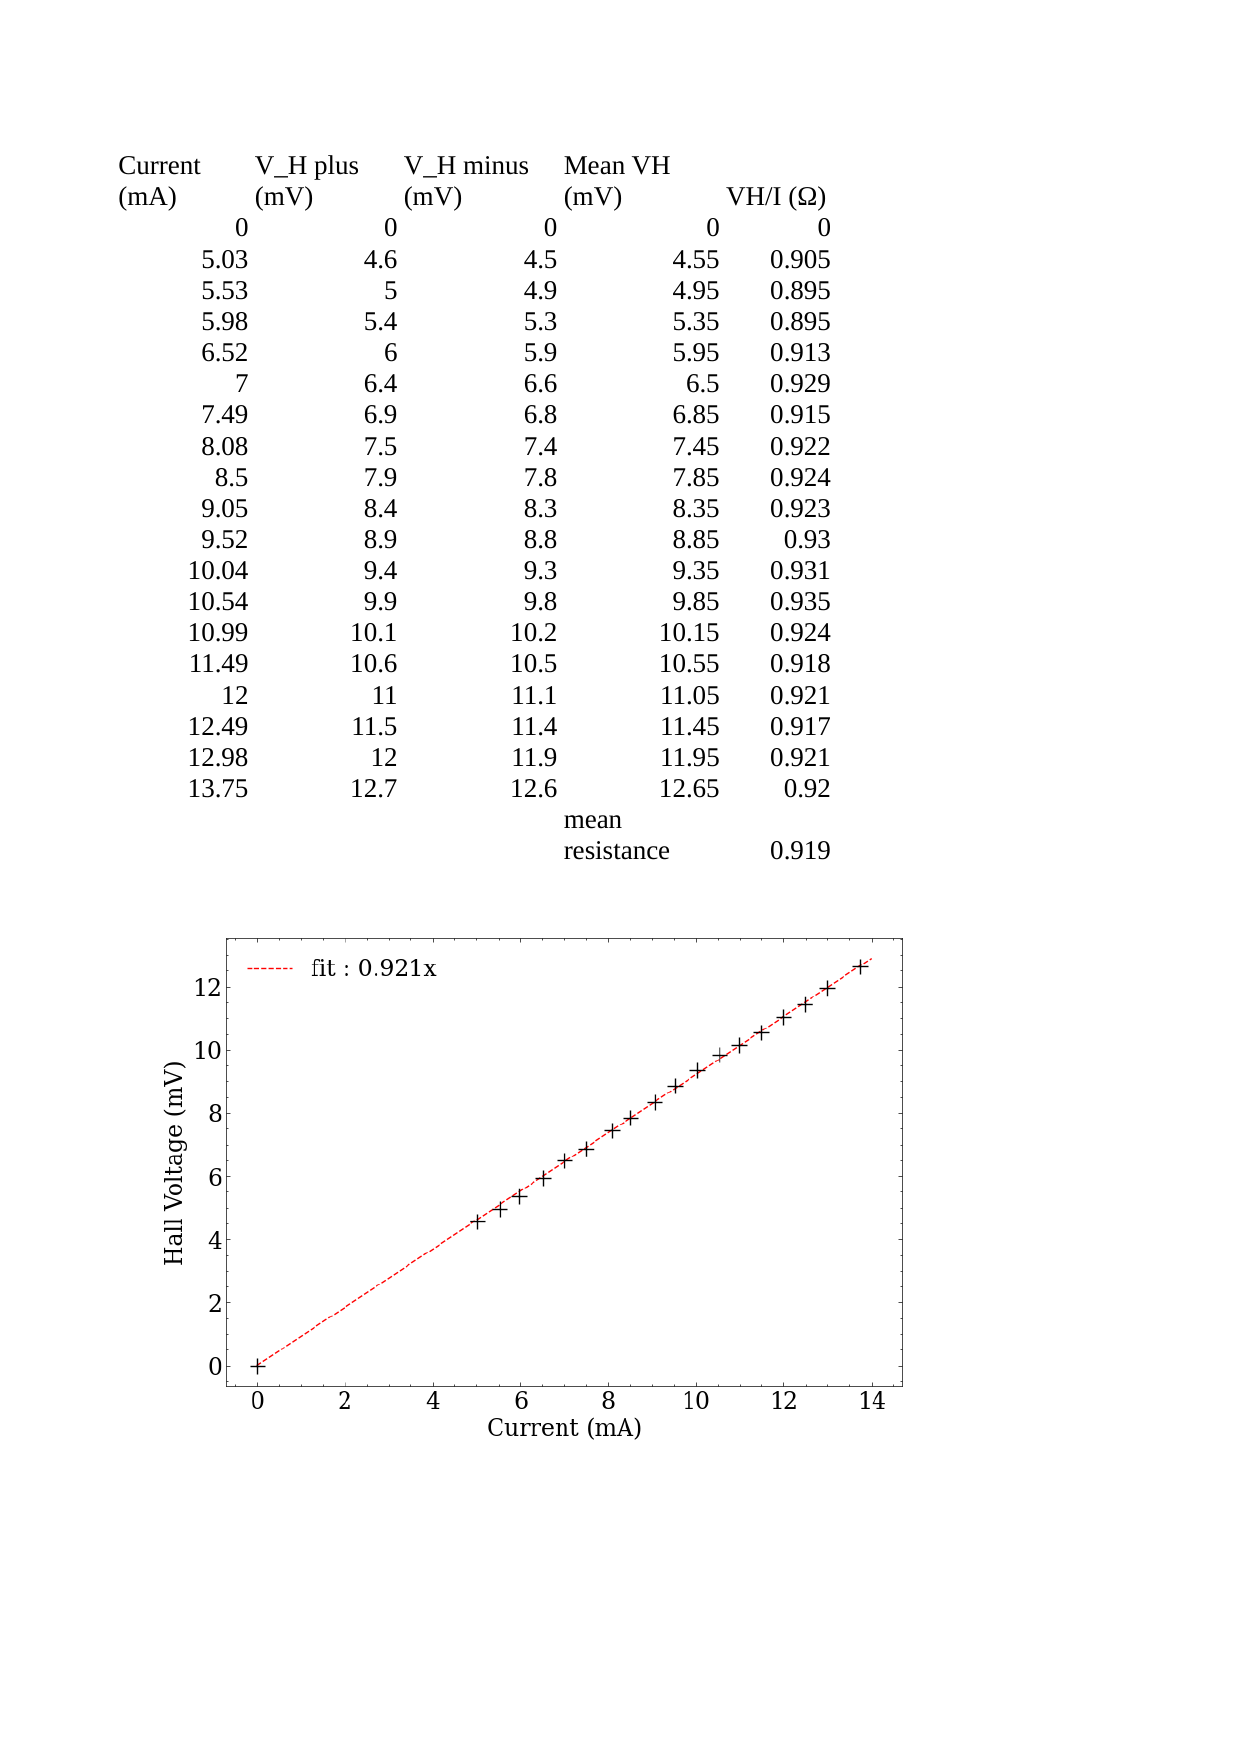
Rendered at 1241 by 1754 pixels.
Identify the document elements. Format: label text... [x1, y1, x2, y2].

table_cell 11.4 [400, 710, 560, 741]
table_cell 6.52 [115, 336, 251, 367]
table_cell 0.924 [723, 616, 834, 648]
table_cell 9.35 [560, 554, 723, 585]
table_cell [251, 803, 400, 866]
table_cell 0 [560, 212, 723, 243]
table_cell 0.913 [723, 336, 834, 367]
table_cell 7.49 [115, 399, 251, 429]
table_cell 11.95 [560, 741, 723, 772]
table_cell 10.5 [400, 648, 560, 679]
table_cell 4.5 [400, 243, 560, 274]
table_cell 12.65 [560, 772, 723, 803]
table_cell 9.4 [251, 554, 400, 585]
table_cell 0.92 [723, 772, 834, 803]
table_cell 0.921 [723, 741, 834, 772]
table_cell 8.8 [400, 523, 560, 554]
table_cell 6.85 [560, 399, 723, 429]
table_cell 8.85 [560, 523, 723, 554]
table_cell 0.921 [723, 679, 834, 710]
table_cell 9.05 [115, 492, 251, 523]
table_cell 0.923 [723, 492, 834, 523]
table_cell 4.55 [560, 243, 723, 274]
table_cell 6.8 [400, 399, 560, 429]
table_cell 0.915 [723, 399, 834, 429]
table_cell 10.1 [251, 616, 400, 648]
table_cell 8.4 [251, 492, 400, 523]
table_cell [400, 803, 560, 866]
table_cell 7 [115, 367, 251, 398]
table_header Current (mA) [115, 149, 251, 212]
table_cell 0.919 [723, 803, 834, 866]
table_cell 6.9 [251, 399, 400, 429]
table_header VH/I (Ω) [723, 149, 834, 212]
table_header V_H plus (mV) [251, 149, 400, 212]
table_cell 11 [251, 679, 400, 710]
table_cell 12.98 [115, 741, 251, 772]
table_cell 6.5 [560, 367, 723, 398]
table_cell 0.929 [723, 367, 834, 398]
table_cell 10.04 [115, 554, 251, 585]
table_cell 5 [251, 274, 400, 305]
table_cell 11.05 [560, 679, 723, 710]
table_cell 0 [723, 212, 834, 243]
table_cell 10.6 [251, 648, 400, 679]
table_cell 12 [251, 741, 400, 772]
table_cell 11.45 [560, 710, 723, 741]
table_cell 12.7 [251, 772, 400, 803]
table_cell 8.3 [400, 492, 560, 523]
table_cell 6.4 [251, 367, 400, 398]
table_cell 13.75 [115, 772, 251, 803]
table_cell 8.35 [560, 492, 723, 523]
table_cell 10.55 [560, 648, 723, 679]
table_cell 7.9 [251, 461, 400, 492]
table_cell 11.9 [400, 741, 560, 772]
table_cell 6.6 [400, 367, 560, 398]
table_cell 7.8 [400, 461, 560, 492]
table_cell 0.918 [723, 648, 834, 679]
table_cell 0.922 [723, 430, 834, 461]
table_cell 11.49 [115, 648, 251, 679]
table_cell 10.54 [115, 585, 251, 616]
table_cell 9.9 [251, 585, 400, 616]
table_cell 5.95 [560, 336, 723, 367]
table_cell 7.4 [400, 430, 560, 461]
table_header Mean VH (mV) [560, 149, 723, 212]
table_cell 5.53 [115, 274, 251, 305]
table_cell 5.3 [400, 305, 560, 336]
table_cell 9.52 [115, 523, 251, 554]
table_cell 0.924 [723, 461, 834, 492]
table_cell 11.5 [251, 710, 400, 741]
table_cell 5.98 [115, 305, 251, 336]
table_cell 5.9 [400, 336, 560, 367]
table_cell 0.905 [723, 243, 834, 274]
table_cell 0 [400, 212, 560, 243]
table_cell 5.03 [115, 243, 251, 274]
table_cell 6 [251, 336, 400, 367]
table_cell 12.6 [400, 772, 560, 803]
table_cell 7.45 [560, 430, 723, 461]
table_cell 0 [251, 212, 400, 243]
table_cell 0.895 [723, 305, 834, 336]
table_cell 10.15 [560, 616, 723, 648]
table_cell 7.85 [560, 461, 723, 492]
table_header V_H minus (mV) [400, 149, 560, 212]
table_cell 0.935 [723, 585, 834, 616]
table_cell 8.08 [115, 430, 251, 461]
table_cell 4.6 [251, 243, 400, 274]
table_cell 8.9 [251, 523, 400, 554]
table_cell 0.917 [723, 710, 834, 741]
table_cell 4.95 [560, 274, 723, 305]
picture [159, 934, 906, 1445]
table_cell 8.5 [115, 461, 251, 492]
table_cell 12.49 [115, 710, 251, 741]
table_cell 4.9 [400, 274, 560, 305]
table_cell [115, 803, 251, 866]
table_cell 5.4 [251, 305, 400, 336]
table_cell 9.85 [560, 585, 723, 616]
table_cell 0.895 [723, 274, 834, 305]
table_cell 9.3 [400, 554, 560, 585]
table_cell mean resistance [560, 803, 723, 866]
table_cell 10.99 [115, 616, 251, 648]
table_cell 5.35 [560, 305, 723, 336]
table_cell 7.5 [251, 430, 400, 461]
table_cell 0.93 [723, 523, 834, 554]
table_cell 9.8 [400, 585, 560, 616]
table_cell 10.2 [400, 616, 560, 648]
table_cell 12 [115, 679, 251, 710]
table_cell 0.931 [723, 554, 834, 585]
table_cell 0 [115, 212, 251, 243]
table_cell 11.1 [400, 679, 560, 710]
